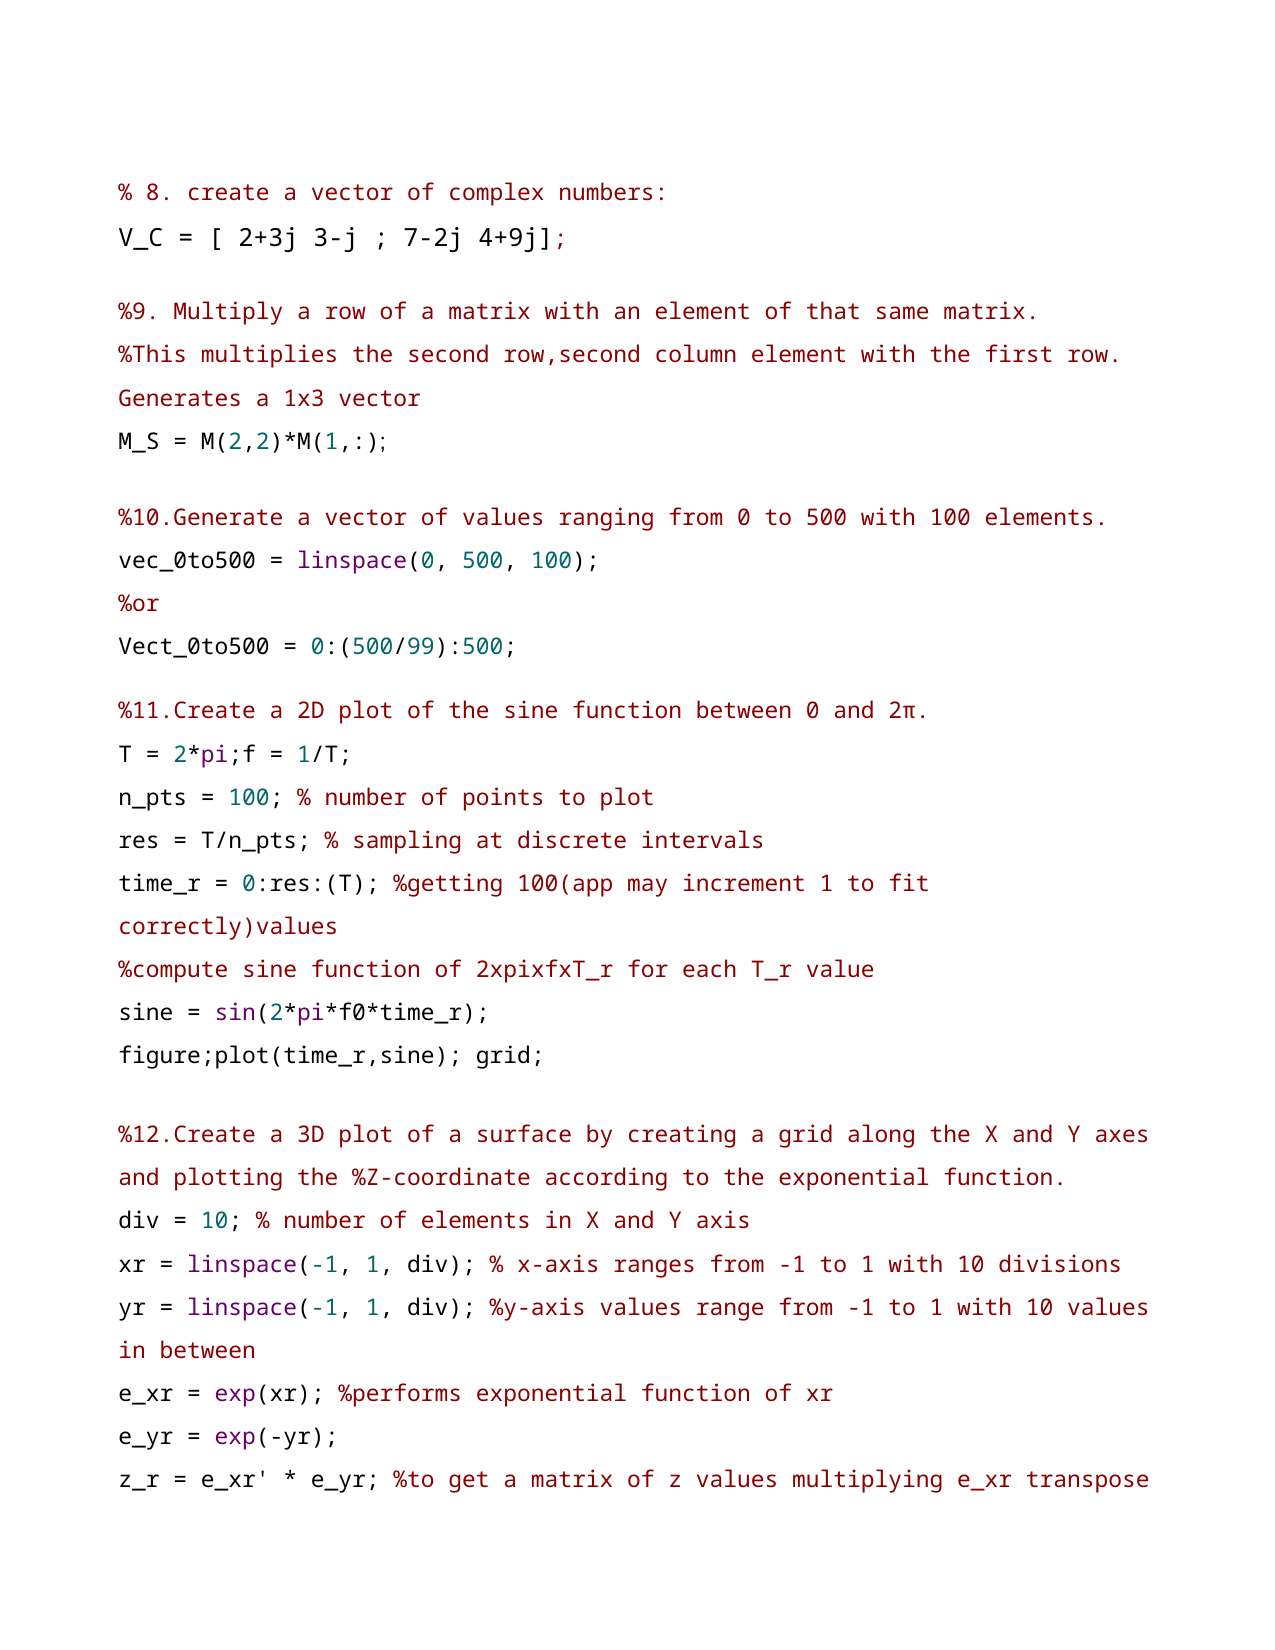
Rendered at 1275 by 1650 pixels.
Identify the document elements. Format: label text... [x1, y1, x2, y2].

table_header % 8. create a vector of complex numbers: V_C = [ 2+3j 3-j ; 7-2j 4+9j]; [118, 118, 1094, 295]
text %9. Multiply a row of a matrix with an element of that same matrix. %This multiplies the second row,second column element with the first row. Generates a 1x3 vector M_S = M(2,2)*M(1,:); [118, 295, 1157, 456]
text %12.Create a 3D plot of a surface by creating a grid along the X and Y axes and plotting the %Z-coordinate according to the exponential function. div = 10; % number of elements in X and Y axis xr = linspace(-1, 1, div); % x-axis ranges from -1 to 1 with 10 divisions yr = linspace(-1, 1, div); %y-axis values range from -1 to 1 with 10 values in between e_xr = exp(xr); %performs exponential function of xr e_yr = exp(-yr); z_r = e_xr' * e_yr; %to get a matrix of z values multiplying e_xr transpose [118, 1118, 1157, 1494]
table_header %11.Create a 2D plot of the sine function between 0 and 2π. T = 2*pi;f = 1/T; n_pts = 100; % number of points to plot res = T/n_pts; % sampling at discrete intervals time_r = 0:res:(T); %getting 100(app may increment 1 to fit correctly)values %compute sine function of 2xpixfxT_r for each T_r value sine = sin(2*pi*f0*time_r); figure;plot(time_r,sine); grid; [118, 694, 1119, 1071]
table_header %10.Generate a vector of values ranging from 0 to 500 with 100 elements. vec_0to500 = linspace(0, 500, 100); %or Vect_0to500 = 0:(500/99):500; [118, 501, 1136, 661]
